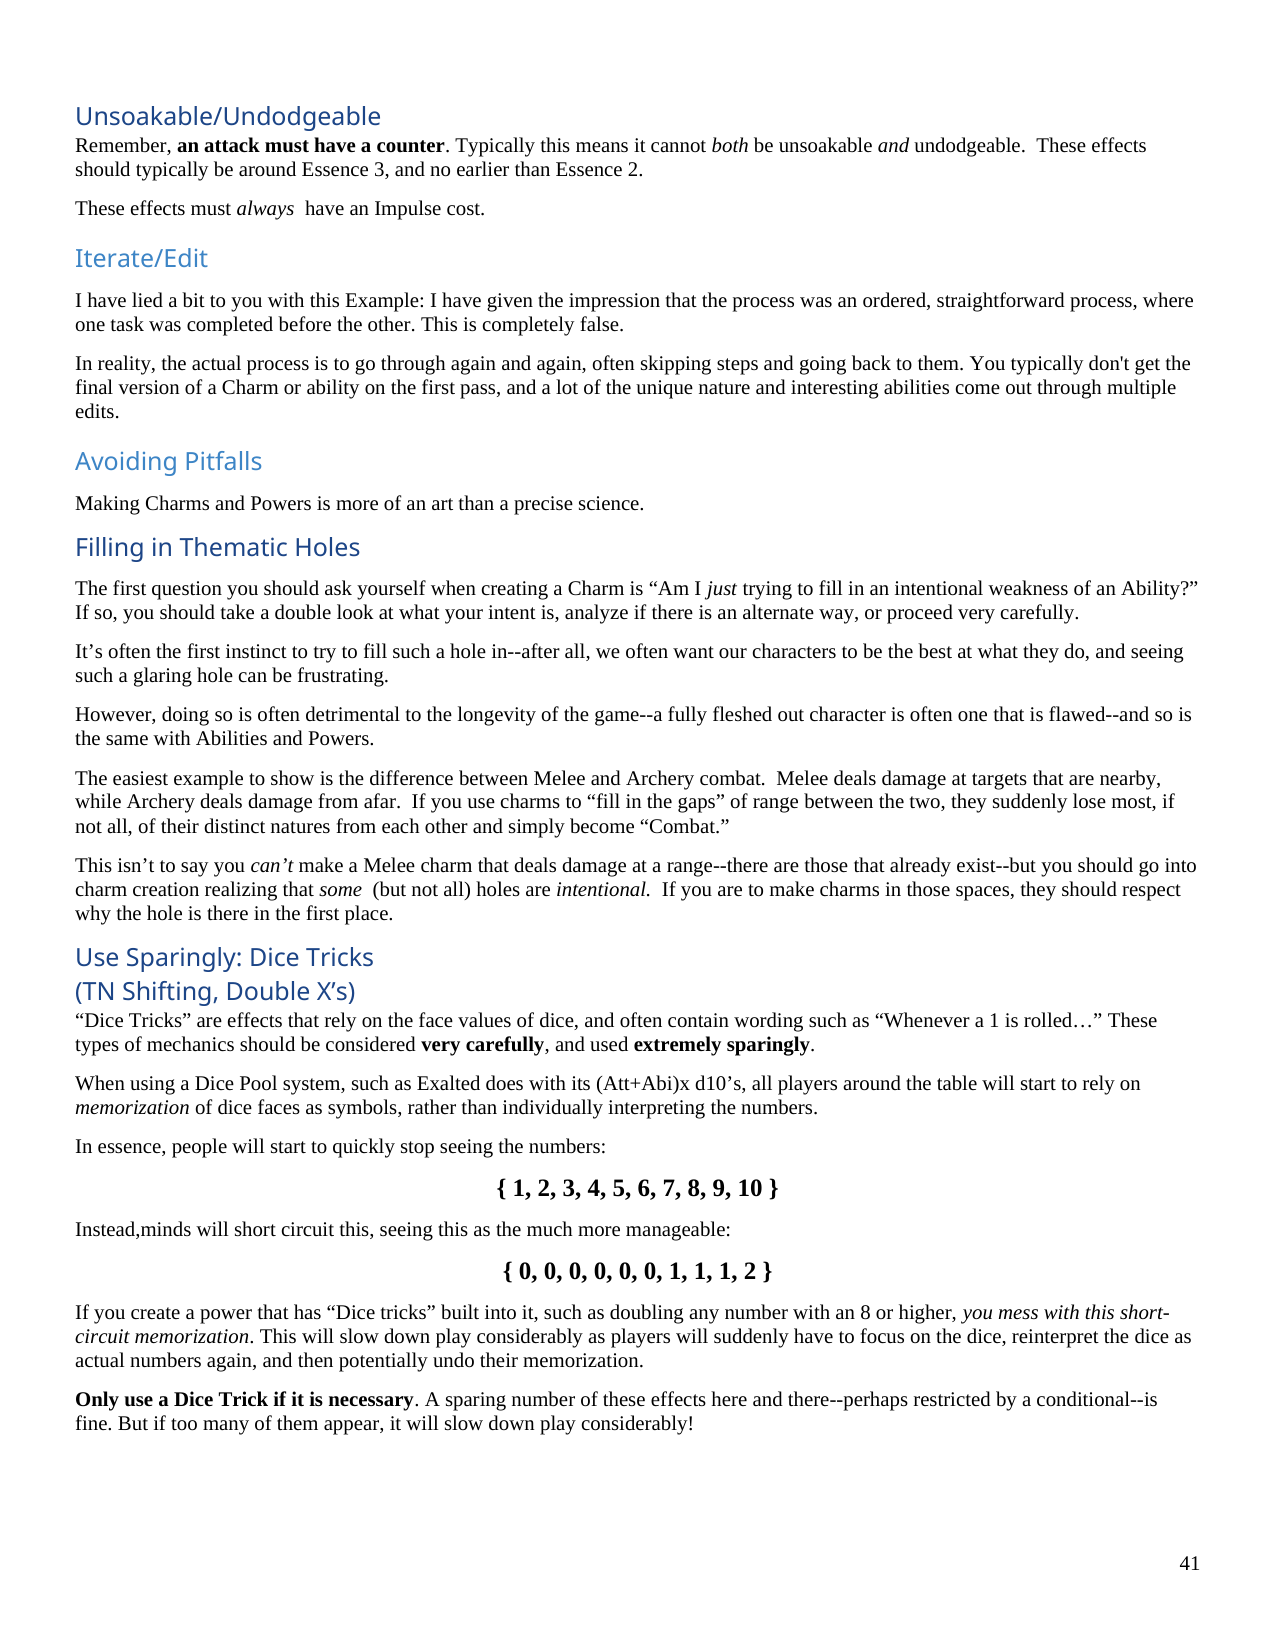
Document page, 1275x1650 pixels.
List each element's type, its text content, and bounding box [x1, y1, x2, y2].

text When using a Dice Pool system, such as Exalted does with its (Att+Abi)x d10’s, all players around the table will start to rely on memorization of dice faces as symbols, rather than individually interpreting the numbers. [75, 1071, 1200, 1119]
subtitle Avoiding Pitfalls [75, 444, 1200, 478]
text In essence, people will start to quickly stop seeing the numbers: [75, 1134, 1200, 1158]
text The first question you should ask yourself when creating a Charm is “Am I just trying to fill in an intentional weakness of an Ability?” If so, you should take a double look at what your intent is, analyze if there is an alternate way, or proceed very carefully. [75, 576, 1200, 624]
text Making Charms and Powers is more of an art than a precise science. [75, 490, 1200, 514]
text I have lied a bit to you with this Example: I have given the impression that the process was an ordered, straightforward process, where one task was completed before the other. This is completely false. [75, 288, 1200, 336]
text { 0, 0, 0, 0, 0, 0, 1, 1, 1, 2 } [75, 1256, 1200, 1285]
subtitle Iterate/Edit [75, 241, 1200, 275]
text “Dice Tricks” are effects that rely on the face values of dice, and often contain wording such as “Whenever a 1 is rolled…” These types of mechanics should be considered very carefully, and used extremely sparingly. [75, 1008, 1200, 1056]
text It’s often the first instinct to try to fill such a hole in--after all, we often want our characters to be the best at what they do, and seeing such a glaring hole can be frustrating. [75, 639, 1200, 687]
subtitle Use Sparingly: Dice Tricks (TN Shifting, Double X’s) [75, 940, 1200, 1008]
text If you create a power that has “Dice tricks” built into it, such as doubling any number with an 8 or higher, you mess with this short-circuit memorization. This will slow down play considerably as players will suddenly have to focus on the dice, reinterpret the dice as actual numbers again, and then potentially undo their memorization. [75, 1300, 1200, 1372]
text This isn’t to say you can’t make a Melee charm that deals damage at a range--there are those that already exist--but you should go into charm creation realizing that some (but not all) holes are intentional. If you are to make charms in those spaces, they should respect why the hole is there in the first place. [75, 853, 1200, 925]
text The easiest example to show is the difference between Melee and Archery combat. Melee deals damage at targets that are nearby, while Archery deals damage from afar. If you use charms to “fill in the gaps” of range between the two, they suddenly lose most, if not all, of their distinct natures from each other and simply become “Combat.” [75, 765, 1200, 838]
subtitle Unsoakable/Undodgeable [75, 99, 1200, 133]
subtitle Filling in Thematic Holes [75, 529, 1200, 563]
text Instead,minds will short circuit this, seeing this as the much more manageable: [75, 1217, 1200, 1241]
text In reality, the actual process is to go through again and again, often skipping steps and going back to them. You typically don't get the final version of a Charm or ability on the first pass, and a lot of the unique nature and interesting abilities come out through multiple edits. [75, 351, 1200, 423]
text Only use a Dice Trick if it is necessary. A sparing number of these effects here and there--perhaps restricted by a conditional--is fine. But if too many of them appear, it will slow down play considerably! [75, 1387, 1200, 1435]
text However, doing so is often detrimental to the longevity of the game--a fully fleshed out character is often one that is flawed--and so is the same with Abilities and Powers. [75, 702, 1200, 750]
text { 1, 2, 3, 4, 5, 6, 7, 8, 9, 10 } [75, 1173, 1200, 1202]
text Remember, an attack must have a counter. Typically this means it cannot both be unsoakable and undodgeable. These effects should typically be around Essence 3, and no earlier than Essence 2. [75, 133, 1200, 181]
text These effects must always have an Impulse cost. [75, 196, 1200, 220]
